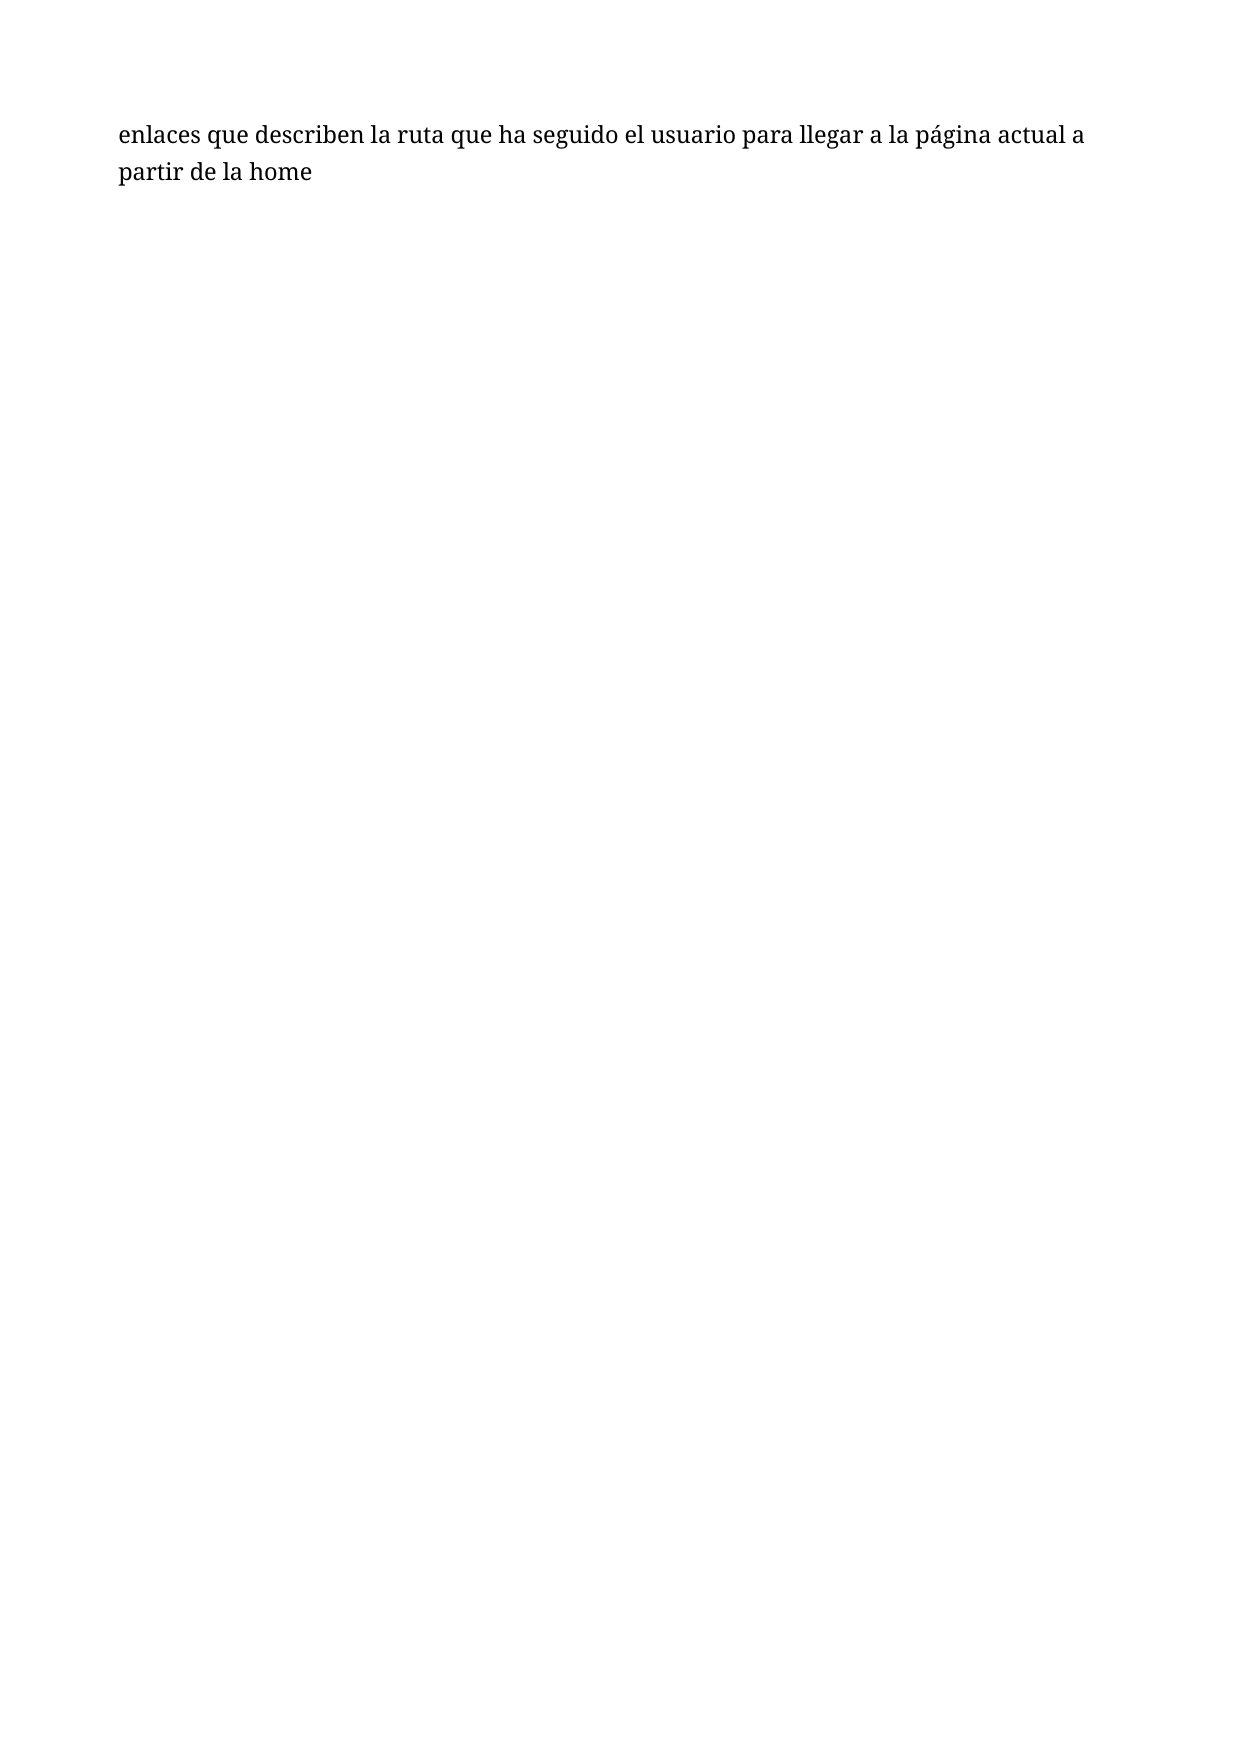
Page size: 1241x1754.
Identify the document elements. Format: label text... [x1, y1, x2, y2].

text enlaces que describen la ruta que ha seguido el usuario para llegar a la página actual a partir de la home [118, 118, 1122, 187]
